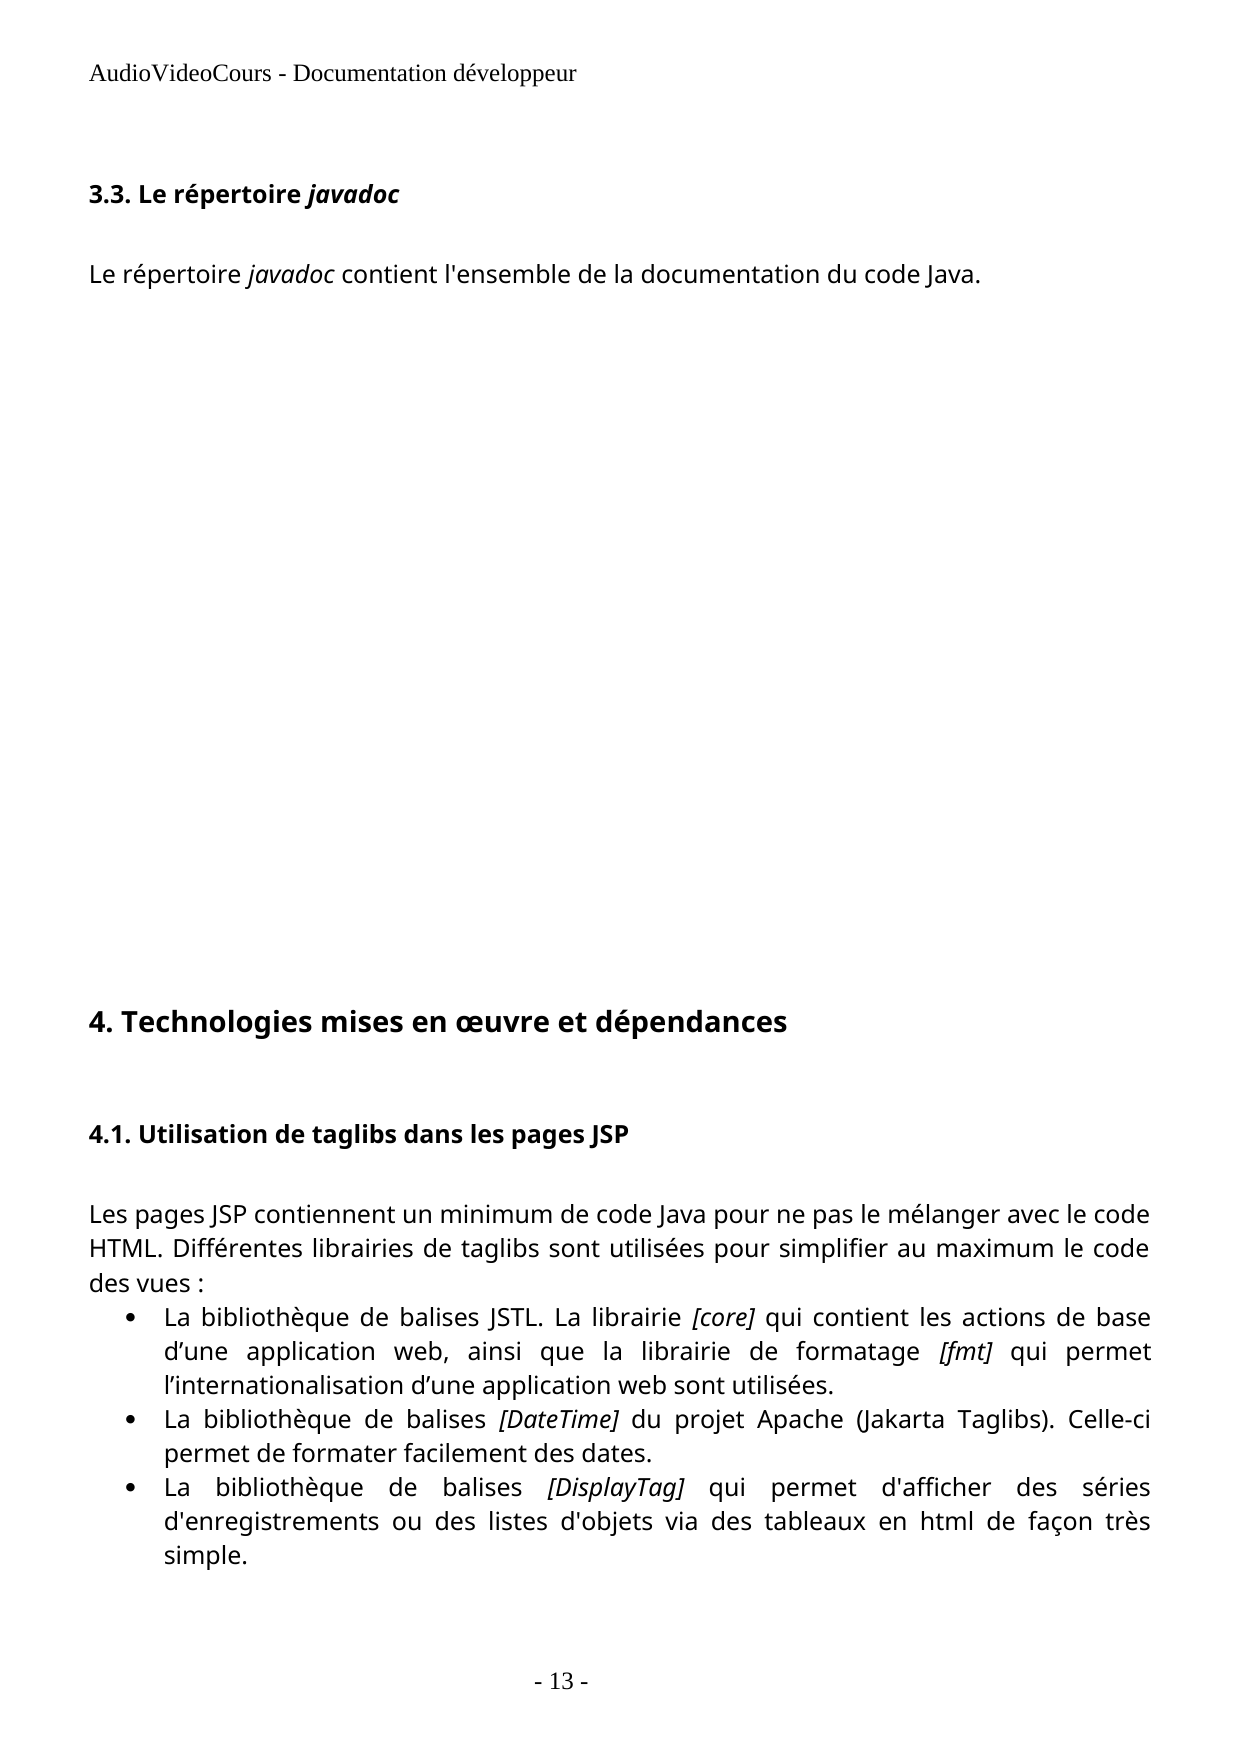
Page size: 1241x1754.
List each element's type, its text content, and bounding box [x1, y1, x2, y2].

list La bibliothèque de balises [DisplayTag] qui permet d'afficher des séries d'enregistrements ou des listes d'objets via des tableaux en html de façon très simple. [126, 1469, 1152, 1572]
subtitle 4. Technologies mises en œuvre et dépendances [88, 1001, 1152, 1041]
subtitle 4.1. Utilisation de taglibs dans les pages JSP [88, 1117, 1152, 1151]
subtitle 3.3. Le répertoire javadoc [88, 176, 1152, 210]
list La bibliothèque de balises [DateTime] du projet Apache (Jakarta Taglibs). Celle-ci permet de formater facilement des dates. [126, 1401, 1152, 1469]
list La bibliothèque de balises JSTL. La librairie [core] qui contient les actions de base d’une application web, ainsi que la librairie de formatage [fmt] qui permet l’internationalisation d’une application web sont utilisées. [126, 1299, 1152, 1401]
text Le répertoire javadoc contient l'ensemble de la documentation du code Java. [88, 257, 1152, 291]
text Les pages JSP contiennent un minimum de code Java pour ne pas le mélanger avec le code HTML. Différentes librairies de taglibs sont utilisées pour simplifier au maximum le code des vues : [88, 1197, 1152, 1299]
